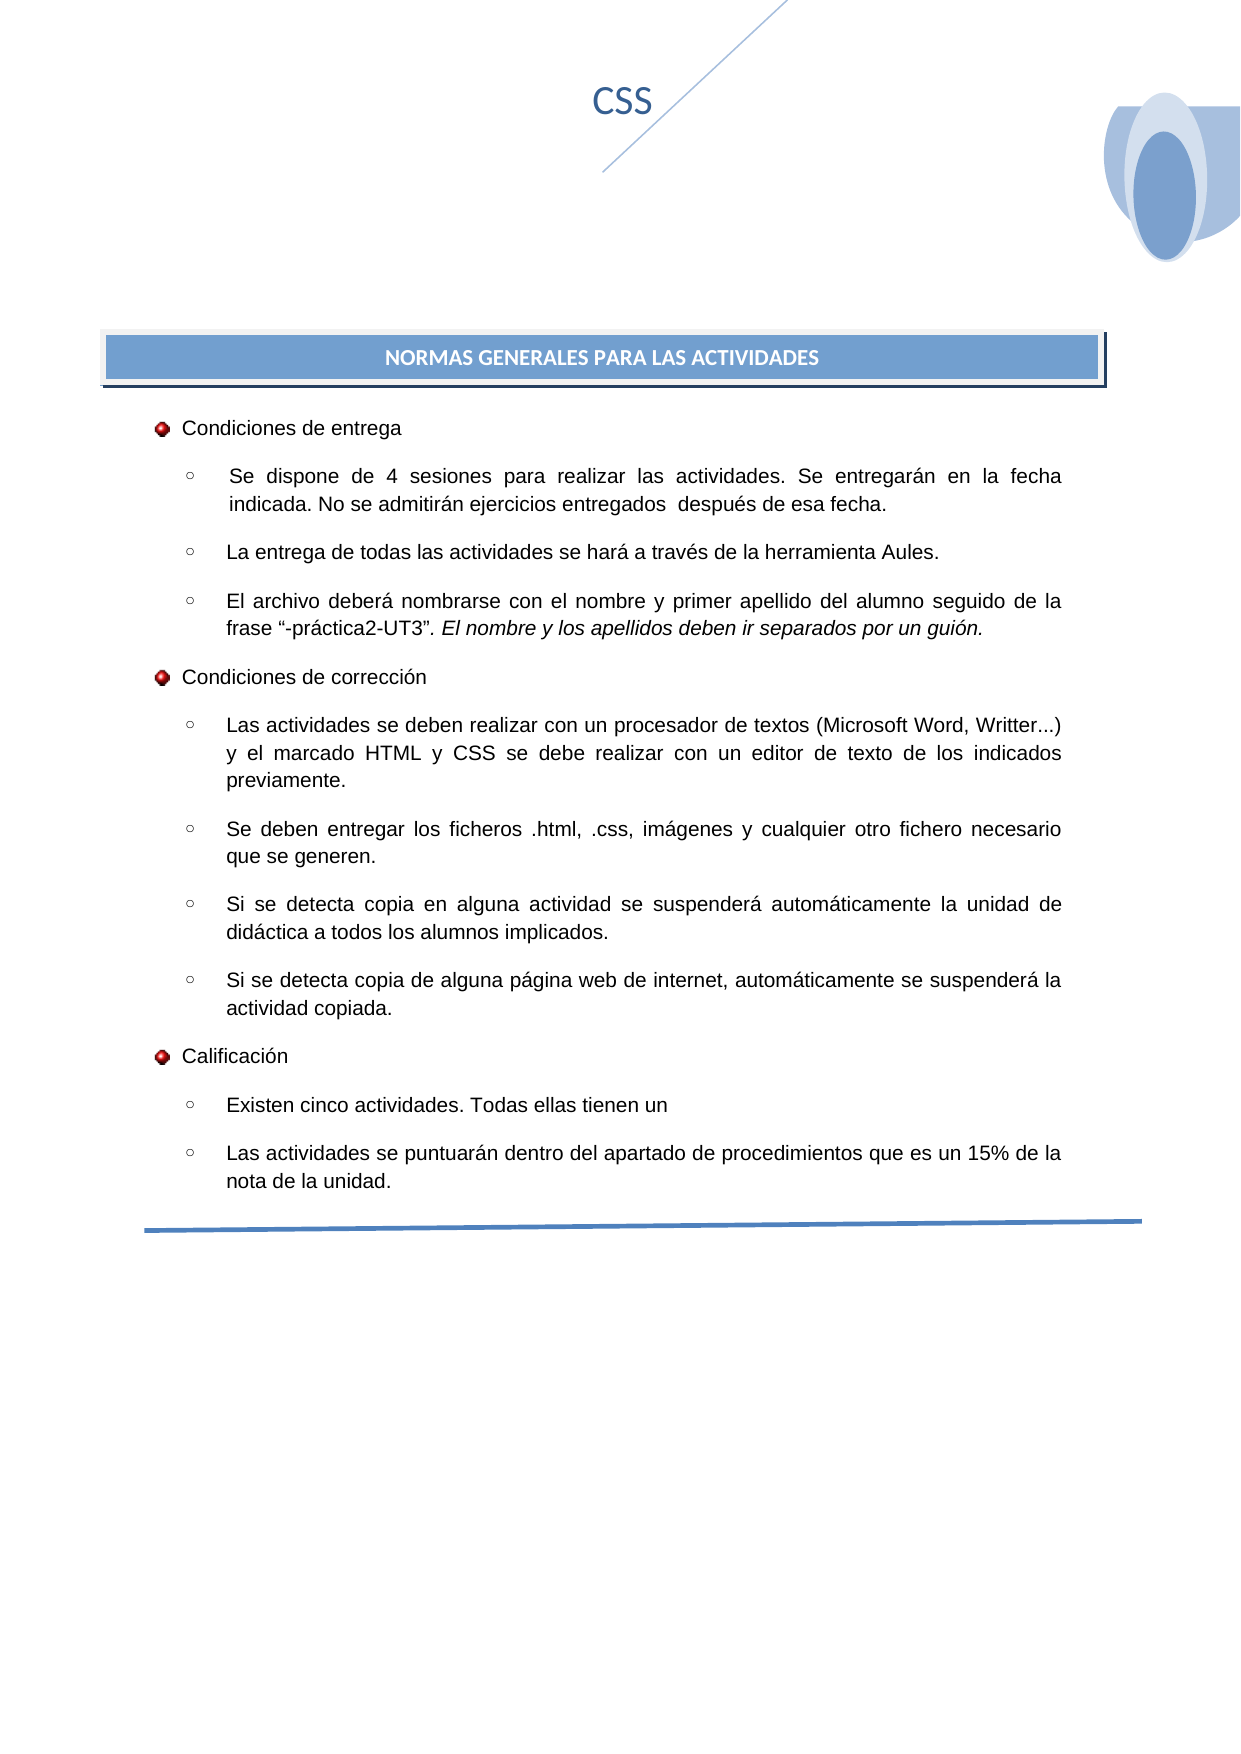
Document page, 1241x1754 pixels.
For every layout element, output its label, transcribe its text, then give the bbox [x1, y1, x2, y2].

text NORMAS GENERALES PARA LAS ACTIVIDADES [121, 343, 1083, 371]
list Existen cinco actividades. Todas ellas tienen un [182, 1092, 1063, 1117]
list Se deben entregar los ficheros .html, .css, imágenes y cualquier otro fichero necesario que se generen. [182, 816, 1063, 868]
picture [152, 419, 170, 437]
picture [152, 667, 170, 686]
list Si se detecta copia en alguna actividad se suspenderá automáticamente la unidad de didáctica a todos los alumnos implicados. [182, 892, 1063, 944]
list Condiciones de entrega [151, 416, 1063, 440]
list Si se detecta copia de alguna página web de internet, automáticamente se suspenderá la actividad copiada. [182, 968, 1063, 1020]
list Las actividades se puntuarán dentro del apartado de procedimientos que es un 15% de la nota de la unidad. [182, 1141, 1063, 1192]
list Condiciones de corrección [151, 664, 1063, 688]
picture [152, 1047, 170, 1065]
list La entrega de todas las actividades se hará a través de la herramienta Aules. [182, 540, 1063, 564]
list Se dispone de 4 sesiones para realizar las actividades. Se entregarán en la fecha indicada. No se admitirán ejercicios entregados después de esa fecha. [182, 464, 1063, 516]
list Calificación [151, 1044, 1063, 1068]
list El archivo deberá nombrarse con el nombre y primer apellido del alumno seguido de la frase “-práctica2-UT3”. El nombre y los apellidos deben ir separados por un guión. [182, 589, 1063, 640]
list Las actividades se deben realizar con un procesador de textos (Microsoft Word, Writter...) y el marcado HTML y CSS se debe realizar con un editor de texto de los indicados previamente. [182, 713, 1063, 792]
